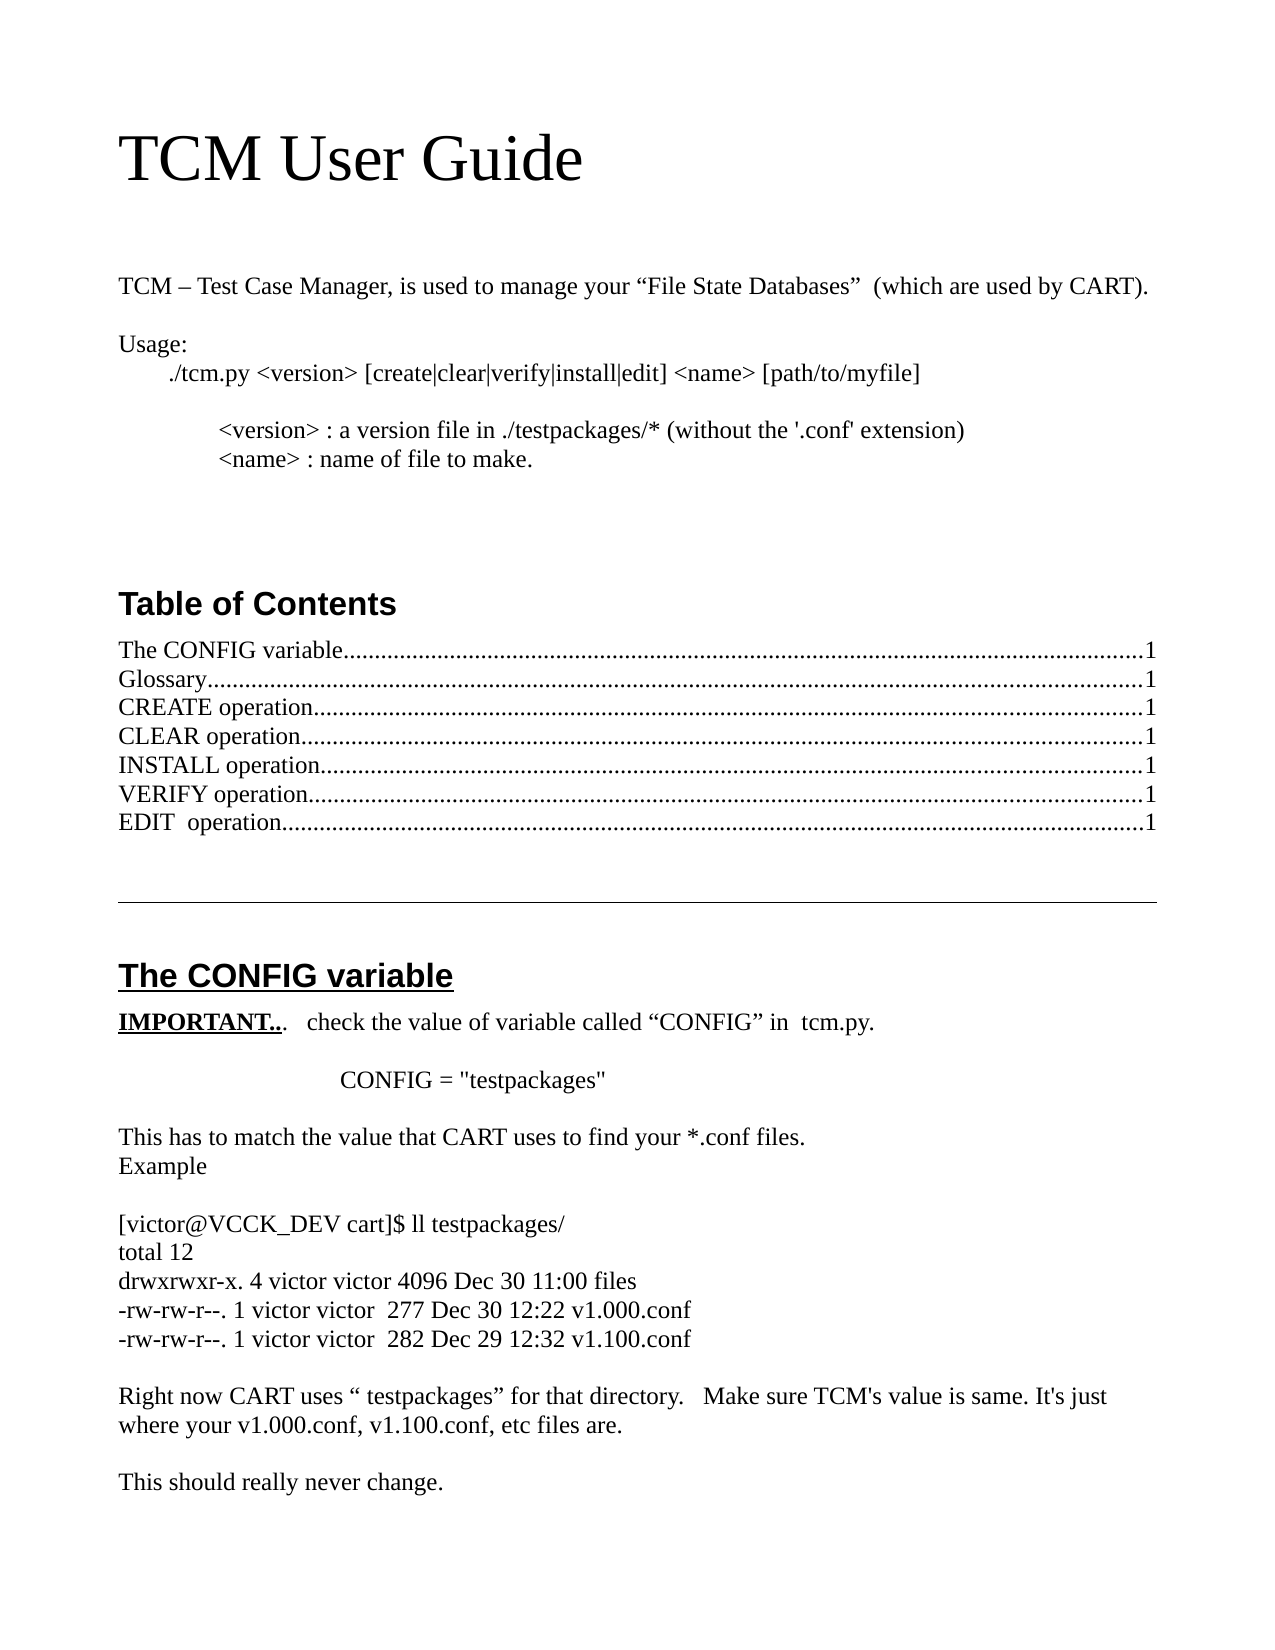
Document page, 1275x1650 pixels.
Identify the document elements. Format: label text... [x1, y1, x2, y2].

text CLEAR operation 1 [118, 721, 1157, 750]
text -rw-rw-r--. 1 victor victor 282 Dec 29 12:32 v1.100.conf [118, 1324, 1157, 1352]
text [victor@VCCK_DEV cart]$ ll testpackages/ [118, 1209, 1157, 1237]
text total 12 [118, 1237, 1157, 1266]
text EDIT operation 1 [118, 807, 1157, 836]
text CONFIG = "testpackages" [118, 1065, 1157, 1094]
text Example [118, 1151, 1157, 1180]
text VERIFY operation 1 [118, 779, 1157, 807]
text <name> : name of file to make. [118, 444, 1157, 473]
text Right now CART uses “ testpackages” for that directory. Make sure TCM's value is same. It's just where your v1.000.conf, v1.100.conf, etc files are. [118, 1381, 1157, 1439]
text This should really never change. [118, 1439, 1157, 1496]
text CREATE operation 1 [118, 692, 1157, 721]
text ./tcm.py <version> [create|clear|verify|install|edit] <name> [path/to/myfile] [118, 358, 1157, 386]
text Usage: [118, 329, 1157, 358]
subtitle The CONFIG variable [118, 956, 1157, 995]
text -rw-rw-r--. 1 victor victor 277 Dec 30 12:22 v1.000.conf [118, 1295, 1157, 1324]
text This has to match the value that CART uses to find your *.conf files. [118, 1122, 1157, 1151]
subtitle Table of Contents [118, 584, 1157, 622]
text The CONFIG variable 1 [118, 635, 1157, 664]
text TCM User Guide [118, 118, 1157, 195]
text <version> : a version file in ./testpackages/* (without the '.conf' extension) [118, 415, 1157, 444]
text Glossary 1 [118, 664, 1157, 692]
text TCM – Test Case Manager, is used to manage your “File State Databases” (which are used by CART). [118, 271, 1157, 300]
text INSTALL operation 1 [118, 750, 1157, 779]
text drwxrwxr-x. 4 victor victor 4096 Dec 30 11:00 files [118, 1266, 1157, 1295]
text IMPORTANT... check the value of variable called “CONFIG” in tcm.py. [118, 1007, 1157, 1036]
